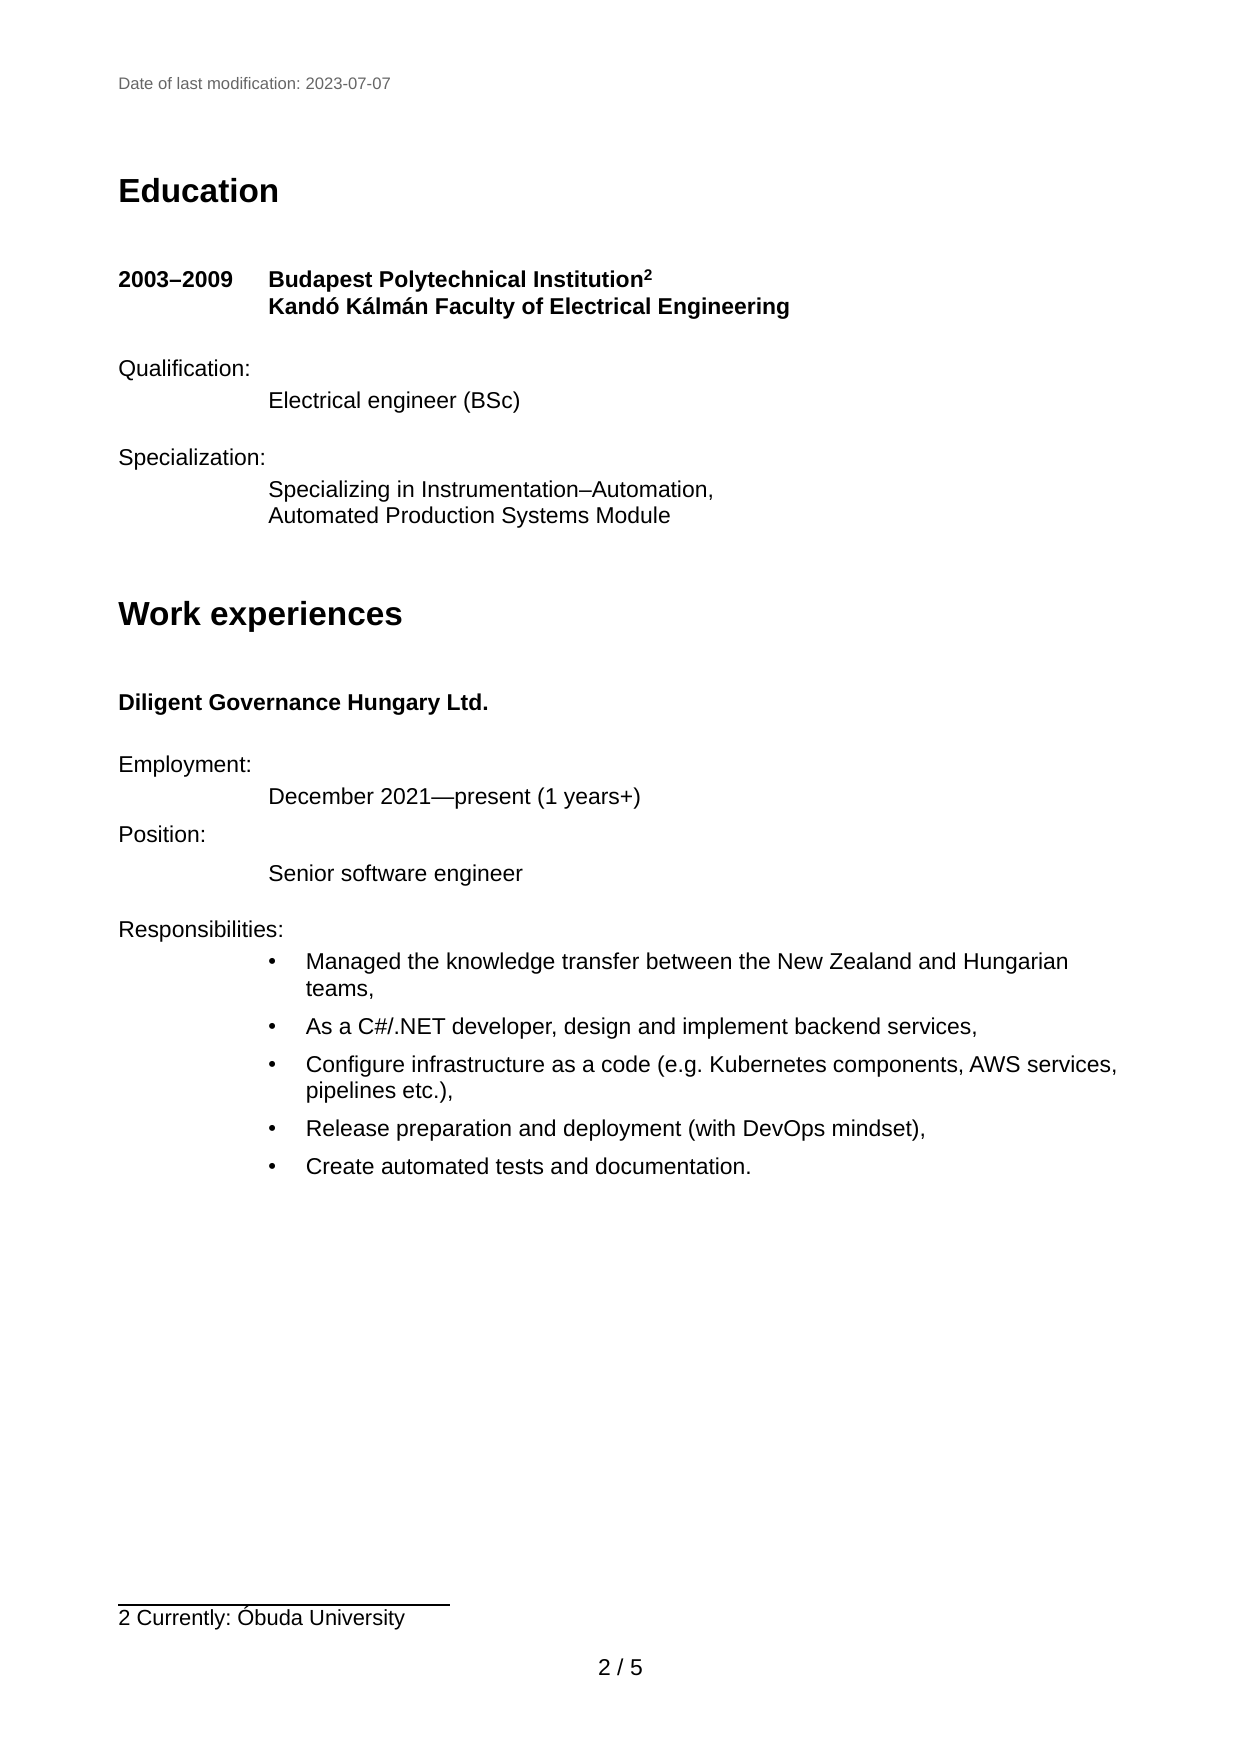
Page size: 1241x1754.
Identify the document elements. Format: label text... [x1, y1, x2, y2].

text Position: [118, 821, 1122, 848]
text Specializing in Instrumentation–Automation, Automated Production Systems Module [118, 476, 1122, 529]
title Qualification: [118, 355, 1122, 381]
text Senior software engineer [118, 859, 1122, 886]
subtitle 2003–2009 Budapest Polytechnical Institution Kandó Kálmán Faculty of Electrical Engineering [118, 266, 1122, 319]
text Electrical engineer (BSc) [118, 387, 1122, 414]
list As a C#/.NET developer, design and implement backend services, [268, 1013, 1122, 1039]
text December 2021—present (1 years+) [118, 783, 1122, 810]
subtitle Education [118, 171, 1122, 210]
subtitle Diligent Governance Hungary Ltd. [118, 688, 1122, 715]
subtitle Work experiences [118, 593, 1122, 632]
list Create automated tests and documentation. [268, 1153, 1122, 1180]
list Managed the knowledge transfer between the New Zealand and Hungarian teams, [268, 948, 1122, 1001]
list Release preparation and deployment (with DevOps mindset), [268, 1115, 1122, 1142]
title Responsibilities: [118, 916, 1122, 942]
list Configure infrastructure as a code (e.g. Kubernetes components, AWS services, pipelines etc.), [268, 1051, 1122, 1103]
text Currently: Óbuda University [118, 1605, 1122, 1630]
title Specialization: [118, 443, 1122, 470]
title Employment: [118, 751, 1122, 777]
